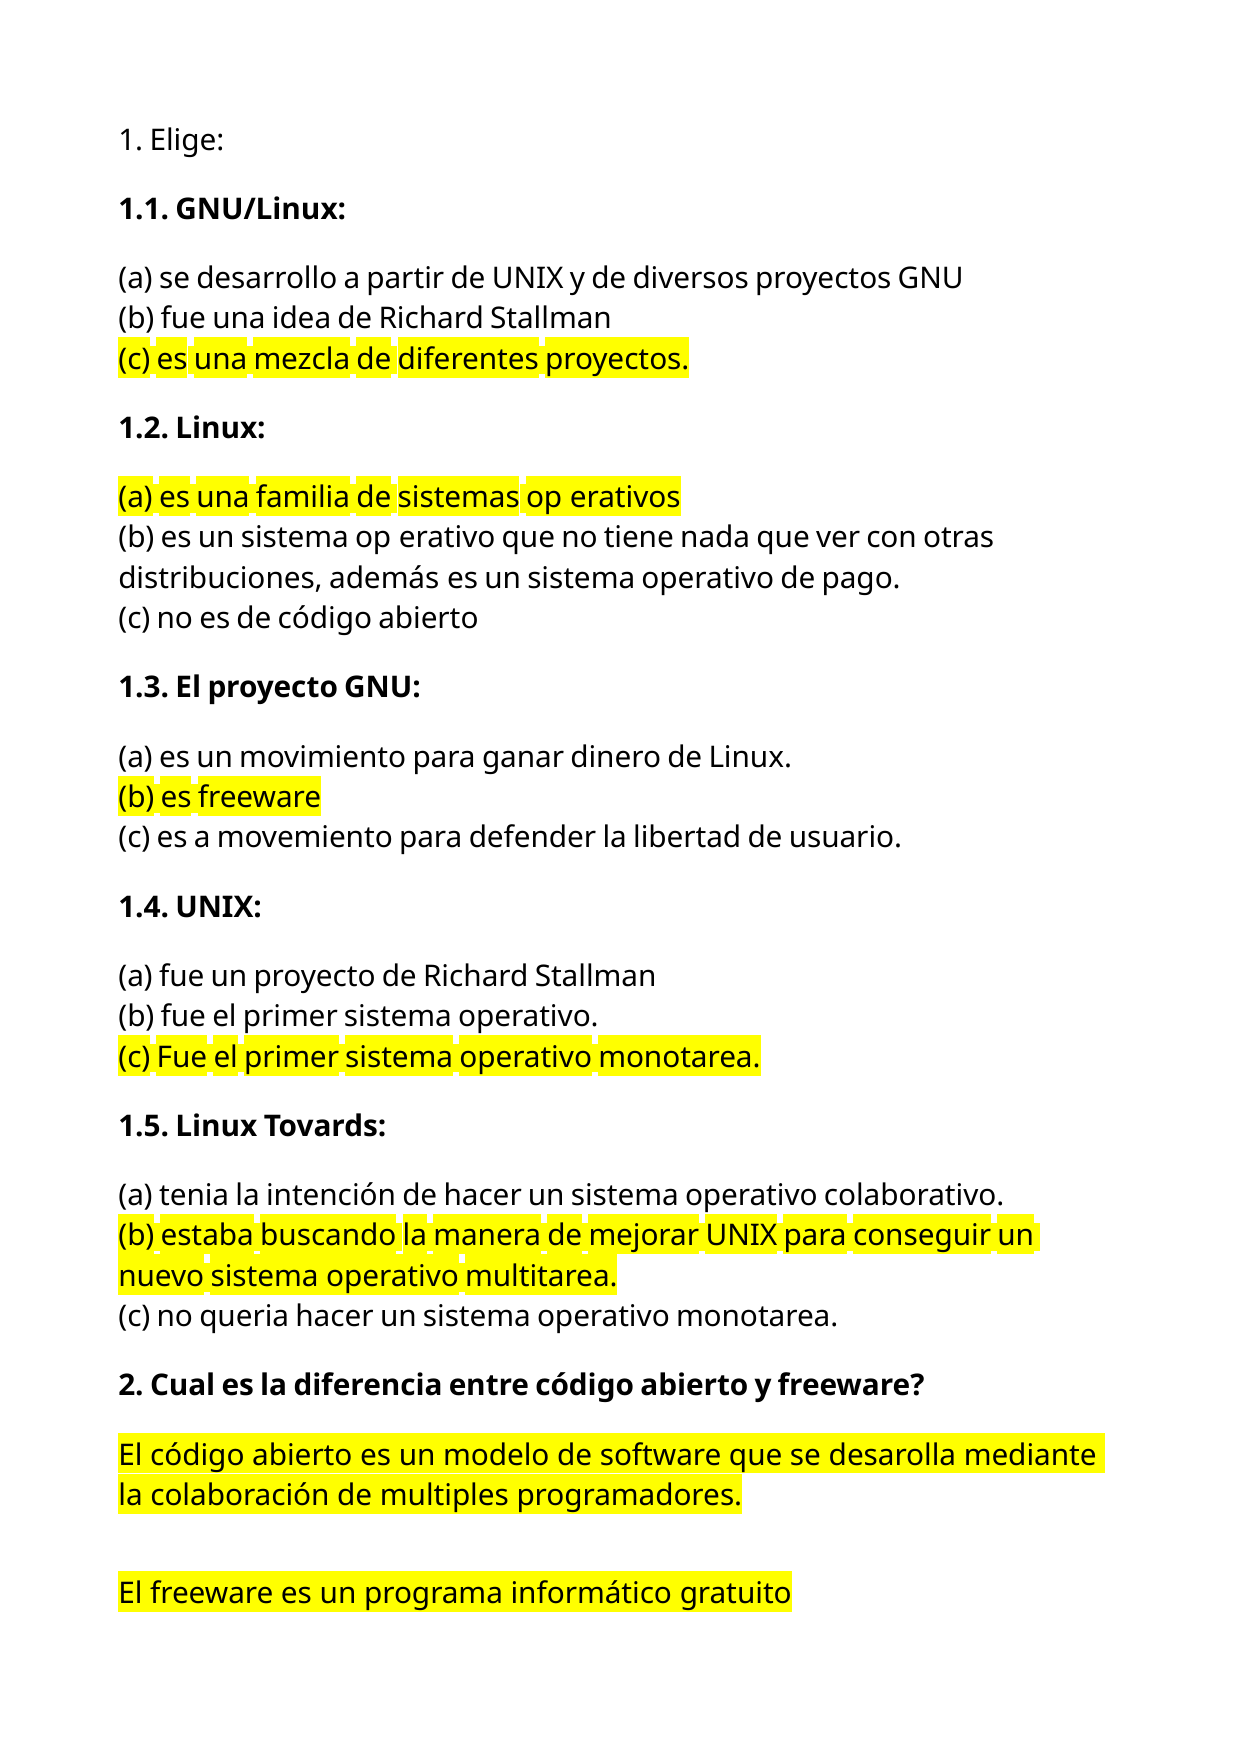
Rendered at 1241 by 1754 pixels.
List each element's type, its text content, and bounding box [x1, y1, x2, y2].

text El código abierto es un modelo de software que se desarolla mediante la colaboración de multiples programadores. [118, 1433, 1122, 1514]
text 1.2. Linux: [118, 406, 1122, 447]
text 1.5. Linux Tovards: [118, 1104, 1122, 1145]
text 1.1. GNU/Linux: [118, 187, 1122, 228]
text (a) se desarrollo a partir de UNIX y de diversos proyectos GNU (b) fue una idea de Richard Stallman (c) es una mezcla de diferentes proyectos. [118, 256, 1122, 378]
text 2. Cual es la diferencia entre código abierto y freeware? [118, 1364, 1122, 1404]
text (a) tenia la intención de hacer un sistema operativo colaborativo. (b) estaba buscando la manera de mejorar UNIX para conseguir un nuevo sistema operativo multitarea. (c) no queria hacer un sistema operativo monotarea. [118, 1173, 1122, 1364]
text (a) es un movimiento para ganar dinero de Linux. (b) es freeware (c) es a movemiento para defender la libertad de usuario. [118, 735, 1122, 885]
text El freeware es un programa informático gratuito [118, 1571, 1122, 1612]
text 1. Elige: [118, 118, 1122, 158]
text 1.4. UNIX: [118, 885, 1122, 926]
text 1.3. El proyecto GNU: [118, 666, 1122, 706]
text (a) fue un proyecto de Richard Stallman (b) fue el primer sistema operativo. (c) Fue el primer sistema operativo monotarea. [118, 954, 1122, 1104]
text (a) es una familia de sistemas op erativos (b) es un sistema op erativo que no tiene nada que ver con otras [118, 476, 1122, 556]
text distribuciones, además es un sistema operativo de pago. (c) no es de código abierto [118, 556, 1122, 666]
